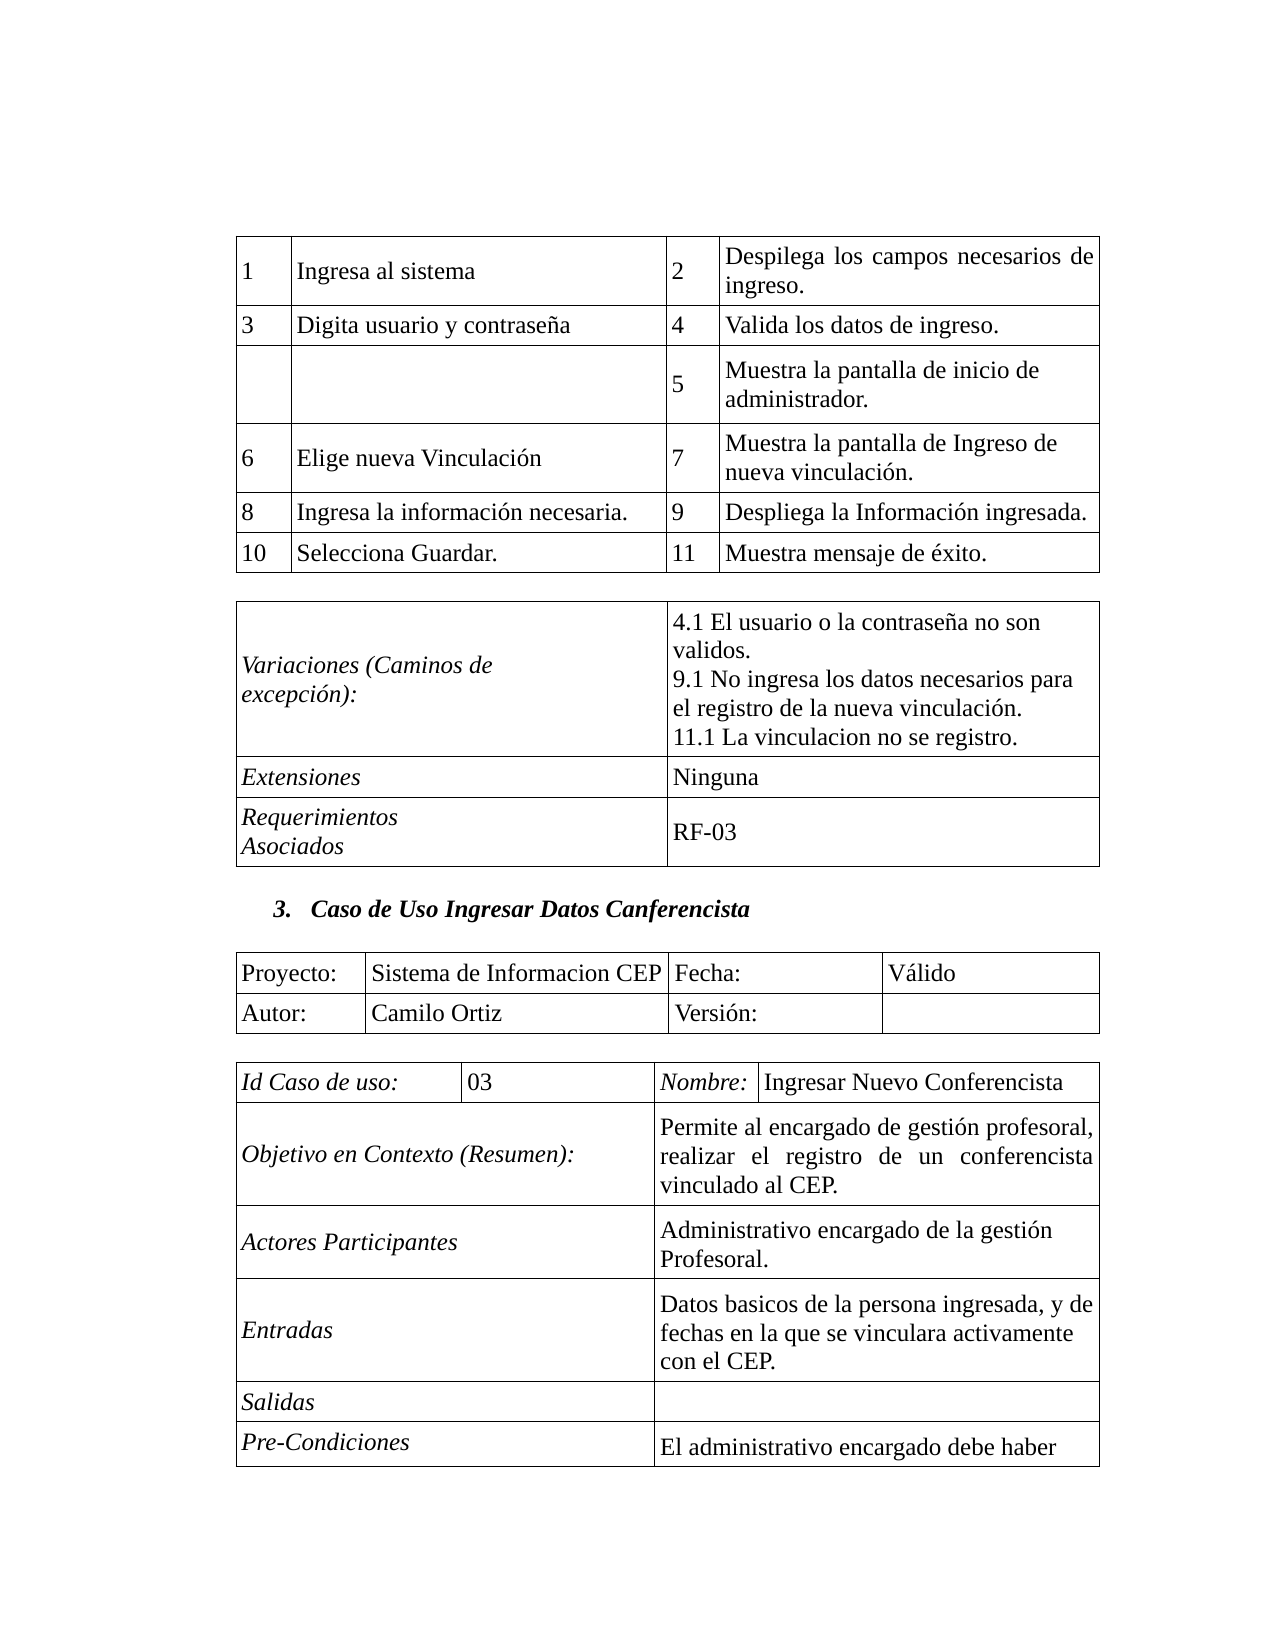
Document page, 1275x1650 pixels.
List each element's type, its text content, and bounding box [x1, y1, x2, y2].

table_cell Camilo Ortiz [366, 994, 668, 1033]
table_cell Muestra la pantalla de Ingreso de nueva vinculación. [720, 424, 1099, 492]
table_cell Objetivo en Contexto (Resumen): [237, 1103, 654, 1204]
table_cell Versión: [669, 994, 882, 1033]
table_header Válido [883, 953, 1099, 992]
table_header 03 [462, 1063, 654, 1102]
table_cell Ingresa al sistema [292, 237, 666, 304]
table_cell Entradas [237, 1279, 654, 1381]
table_header Proyecto: [237, 953, 365, 992]
table_cell 11 [667, 533, 719, 572]
table_cell Administrativo encargado de la gestión Profesoral. [655, 1206, 1099, 1278]
table_cell Pre-Condiciones [237, 1422, 654, 1466]
table_cell 2 [667, 237, 719, 304]
table_cell Despilega los campos necesarios de ingreso. [720, 237, 1099, 304]
table_header Sistema de Informacion CEP [366, 953, 668, 992]
table_cell Ninguna [668, 757, 1099, 797]
table_cell Ingresa la información necesaria. [292, 493, 666, 532]
table_cell Permite al encargado de gestión profesoral, realizar el registro de un conferencista vinculado al CEP. [655, 1103, 1099, 1204]
table_cell Muestra mensaje de éxito. [720, 533, 1099, 572]
table_cell 5 [667, 346, 719, 422]
table_cell 8 [237, 493, 291, 532]
table_cell El administrativo encargado debe haber [655, 1422, 1099, 1466]
table_header Fecha: [669, 953, 882, 992]
table_cell Selecciona Guardar. [292, 533, 666, 572]
table_cell [292, 346, 666, 422]
table_cell Valida los datos de ingreso. [720, 306, 1099, 345]
table_cell Despliega la Información ingresada. [720, 493, 1099, 532]
table_cell RF-03 [668, 798, 1099, 866]
table_cell 1 [237, 237, 291, 304]
table_cell [237, 346, 291, 422]
table_cell [655, 1382, 1099, 1421]
table_cell Extensiones [237, 757, 667, 797]
table_cell Autor: [237, 994, 365, 1033]
table_header Nombre: [655, 1063, 758, 1102]
table_cell 6 [237, 424, 291, 492]
table_cell 10 [237, 533, 291, 572]
table_cell Salidas [237, 1382, 654, 1421]
table_header 4.1 El usuario o la contraseña no son validos. 9.1 No ingresa los datos necesarios para el registro de la nueva vinculación. 11.1 La vinculacion no se registro. [668, 602, 1099, 756]
table_header Variaciones (Caminos de excepción): [237, 602, 667, 756]
table_cell 7 [667, 424, 719, 492]
table_cell Datos basicos de la persona ingresada, y de fechas en la que se vinculara activamente con el CEP. [655, 1279, 1099, 1381]
table_cell 3 [237, 306, 291, 345]
list Caso de Uso Ingresar Datos Canferencista [273, 894, 1099, 923]
table_cell Requerimientos Asociados [237, 798, 667, 866]
table_cell Actores Participantes [237, 1206, 654, 1278]
table_cell 9 [667, 493, 719, 532]
table_cell Digita usuario y contraseña [292, 306, 666, 345]
table_cell Muestra la pantalla de inicio de administrador. [720, 346, 1099, 422]
table_cell [883, 994, 1099, 1033]
table_cell 4 [667, 306, 719, 345]
table_cell Elige nueva Vinculación [292, 424, 666, 492]
table_header Ingresar Nuevo Conferencista [759, 1063, 1099, 1102]
table_header Id Caso de uso: [237, 1063, 461, 1102]
